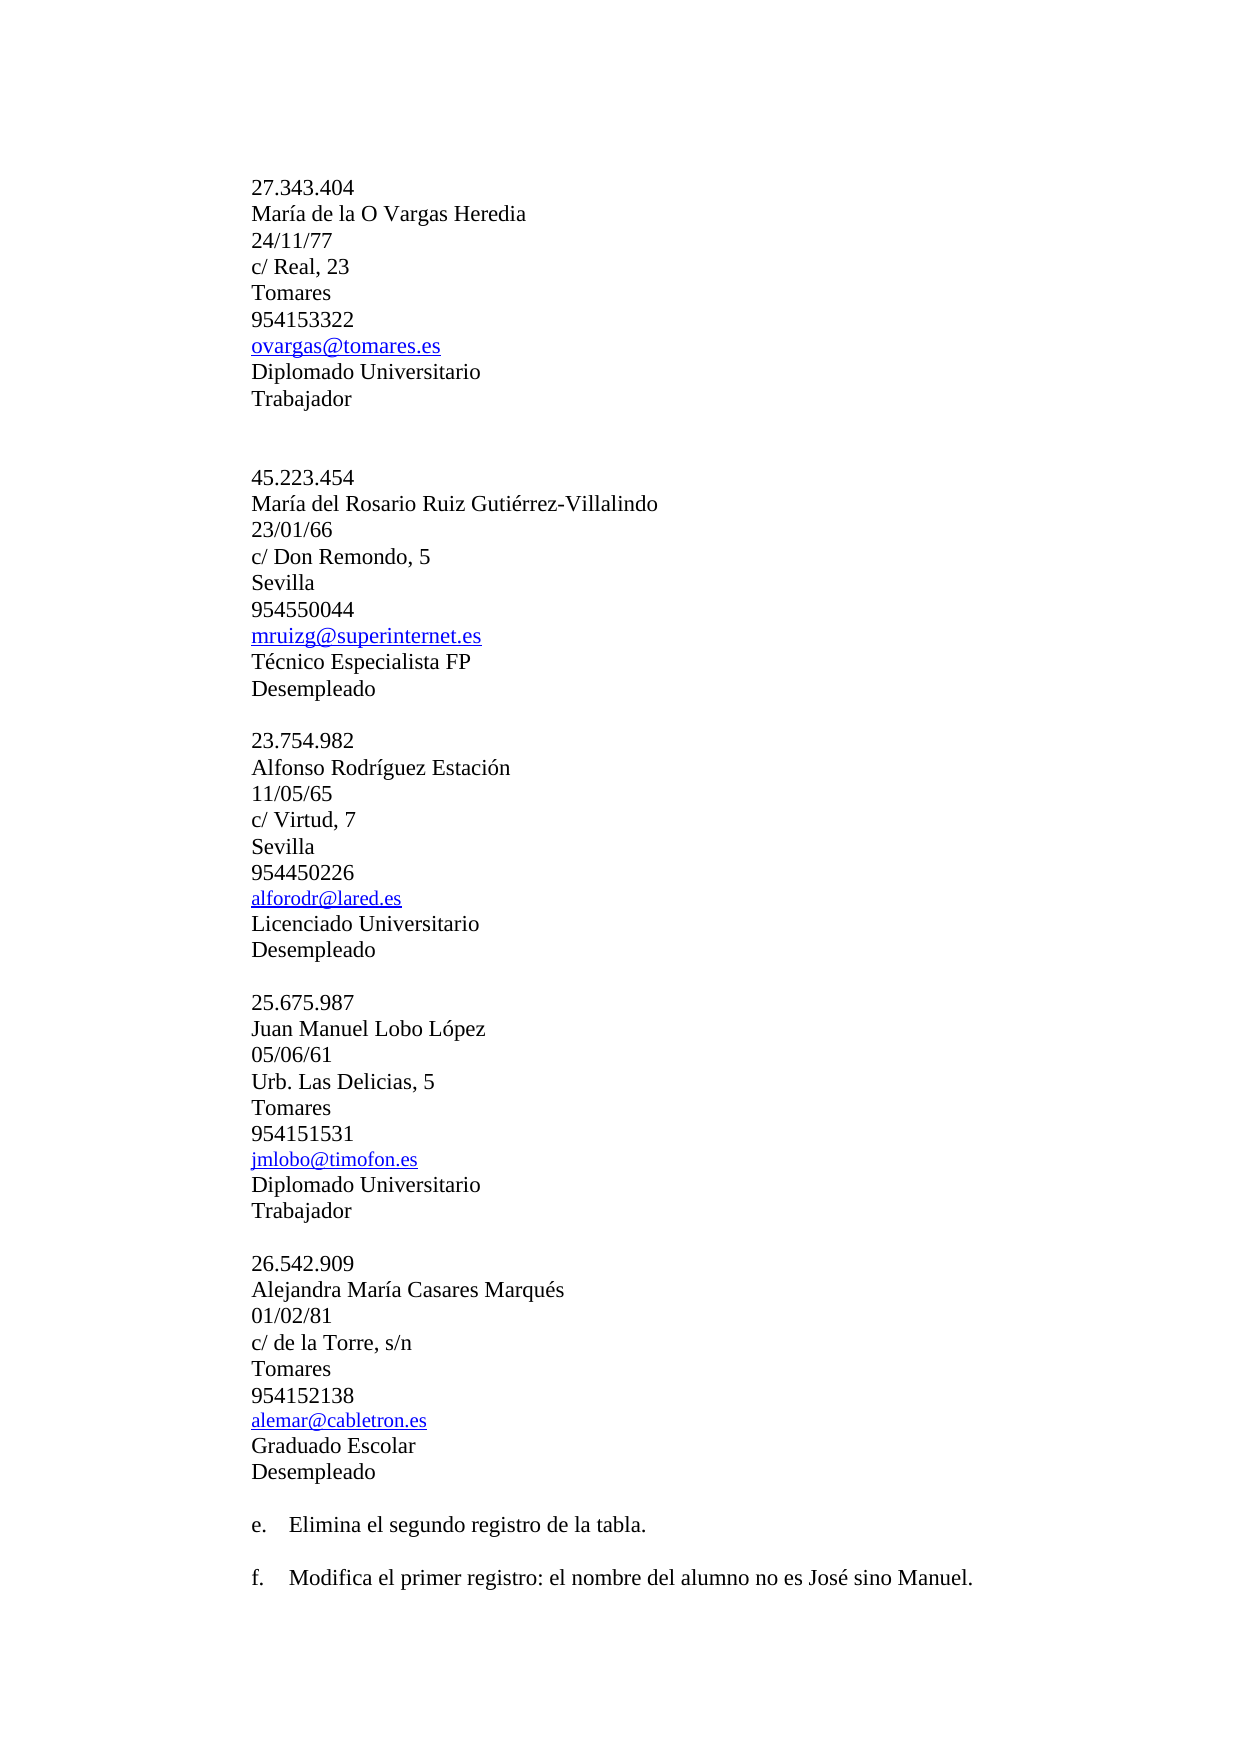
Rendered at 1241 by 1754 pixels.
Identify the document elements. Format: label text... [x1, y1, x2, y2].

text alemar@cabletron.es [177, 1408, 1063, 1432]
text Juan Manuel Lobo López [177, 1015, 1063, 1041]
text Trabajador [177, 385, 1063, 411]
text Graduado Escolar [177, 1432, 1063, 1458]
text 24/11/77 [177, 227, 1063, 253]
text c/ de la Torre, s/n [177, 1329, 1063, 1355]
text Licenciado Universitario [177, 909, 1063, 936]
text Sevilla [177, 833, 1063, 859]
text 26.542.909 [177, 1250, 1063, 1276]
text 23.754.982 [177, 727, 1063, 754]
text 45.223.454 [177, 464, 1063, 490]
text alforodr@lared.es [177, 886, 1063, 909]
text 27.343.404 [251, 174, 1063, 200]
text c/ Virtud, 7 [177, 806, 1063, 833]
text 954152138 [177, 1382, 1063, 1408]
text Tomares [177, 1355, 1063, 1382]
text María del Rosario Ruiz Gutiérrez-Villalindo [177, 490, 1063, 517]
text 954550044 [177, 596, 1063, 622]
text Alfonso Rodríguez Estación [177, 754, 1063, 780]
text 954450226 [177, 859, 1063, 886]
text Tomares [177, 279, 1063, 306]
text Alejandra María Casares Marqués [177, 1276, 1063, 1303]
text Desempleado [177, 936, 1063, 962]
text ovargas@tomares.es [177, 332, 1063, 358]
text 954151531 [177, 1120, 1063, 1147]
text c/ Real, 23 [177, 253, 1063, 279]
text 23/01/66 [177, 517, 1063, 543]
text Trabajador [177, 1197, 1063, 1223]
text 05/06/61 [177, 1041, 1063, 1068]
text 01/02/81 [177, 1303, 1063, 1329]
text jmlobo@timofon.es [177, 1147, 1063, 1171]
text Urb. Las Delicias, 5 [177, 1068, 1063, 1094]
text Desempleado [177, 675, 1063, 701]
text 25.675.987 [177, 989, 1063, 1015]
text c/ Don Remondo, 5 [177, 543, 1063, 569]
text 11/05/65 [177, 780, 1063, 806]
list Modifica el primer registro: el nombre del alumno no es José sino Manuel. [251, 1564, 1063, 1590]
text Desempleado [177, 1458, 1063, 1485]
text Tomares [177, 1094, 1063, 1120]
text 954153322 [177, 306, 1063, 332]
text mruizg@superinternet.es [177, 622, 1063, 648]
text María de la O Vargas Heredia [177, 200, 1063, 227]
text Diplomado Universitario [177, 1171, 1063, 1197]
list Elimina el segundo registro de la tabla. [251, 1511, 1063, 1537]
text Sevilla [177, 569, 1063, 596]
text Técnico Especialista FP [177, 648, 1063, 675]
text Diplomado Universitario [177, 358, 1063, 385]
